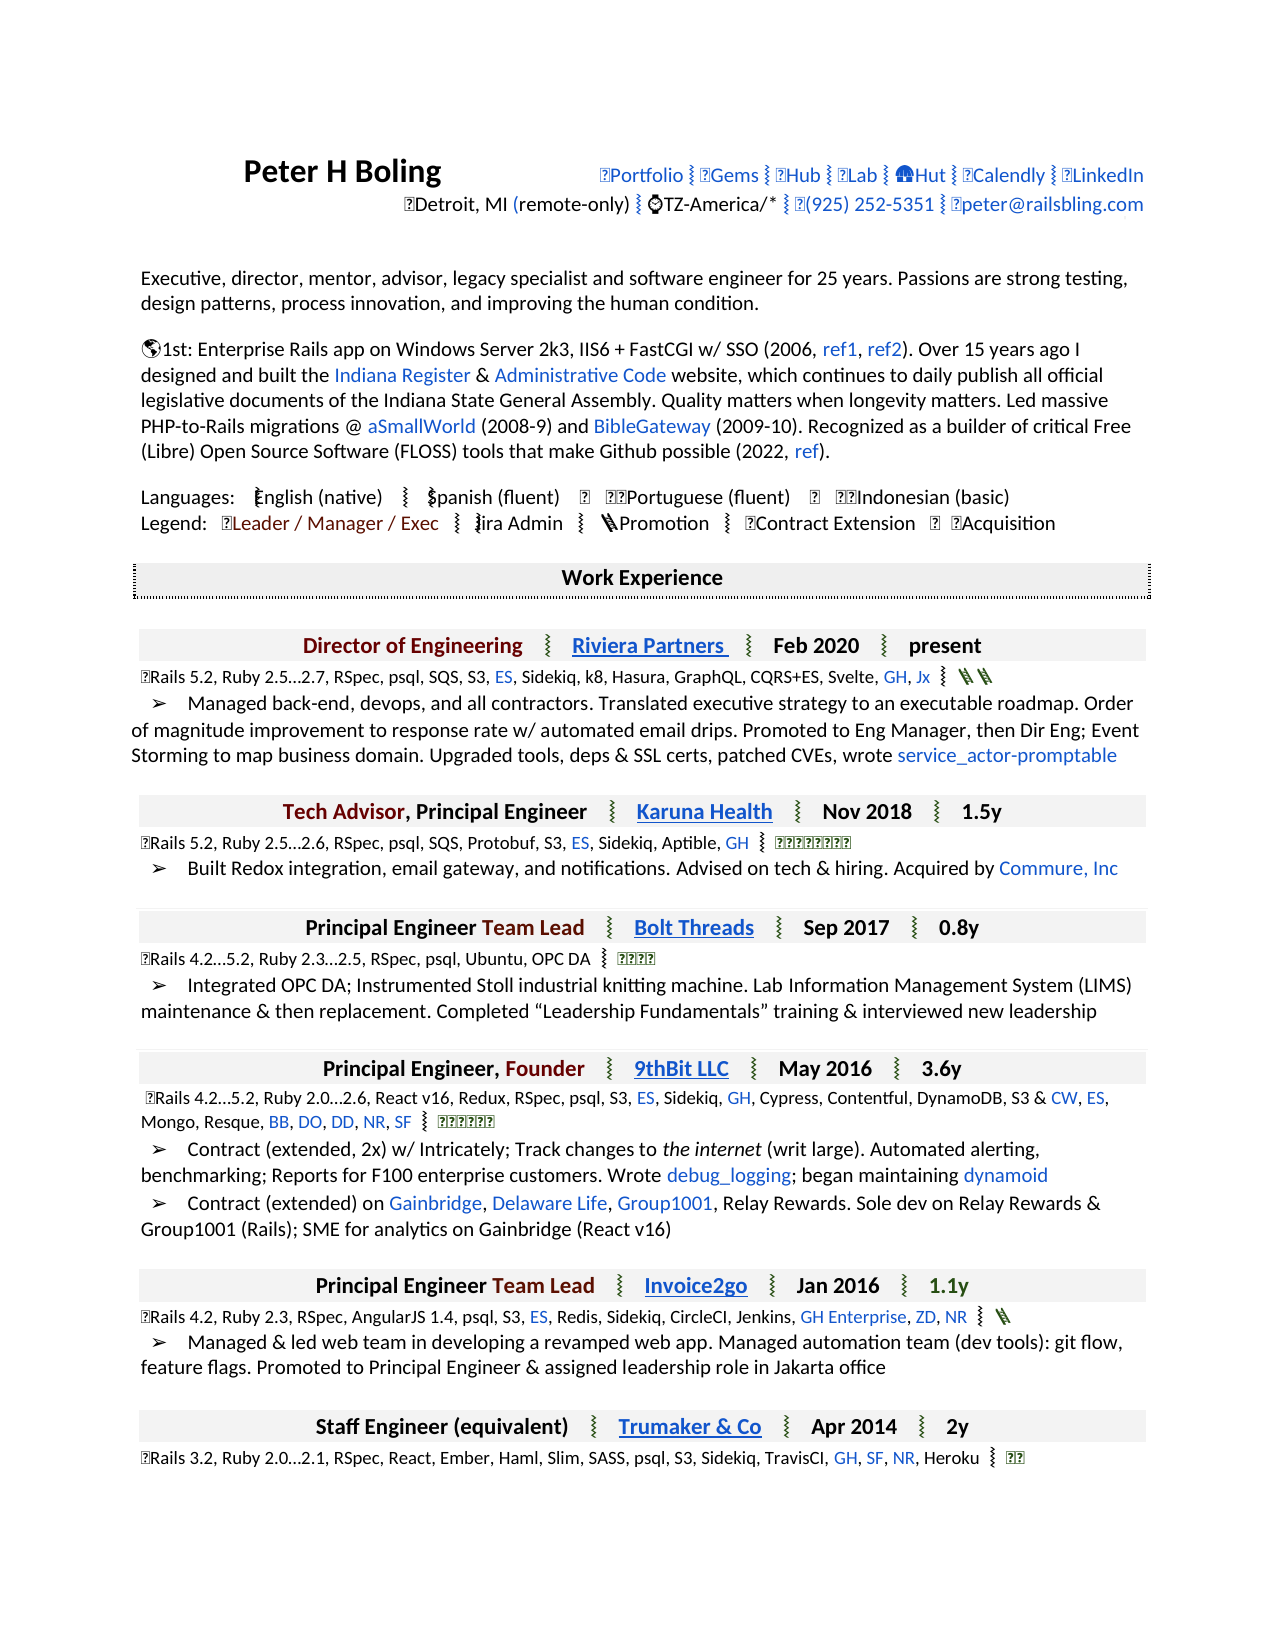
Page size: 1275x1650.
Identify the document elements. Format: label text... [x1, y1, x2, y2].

list Managed & led web team in developing a revamped web app. Managed automation team (dev tools): git flow, feature flags. Promoted to Principal Engineer & assigned leadership role in Jakarta office [141, 1329, 1144, 1380]
list Built Redox integration, email gateway, and notifications. Advised on tech & hiring. Acquired by Commure, Inc [141, 855, 769, 880]
text Peter H Boling 🔗Portfolio ⦚ 💎Gems ⦚ 🐙Hub ⦚ 🧪Lab ⦚ 🛖Hut ⦚ 📅Calendly ⦚ 💼LinkedIn [141, 150, 1144, 191]
text Legend: 🫰Leader / Manager / Exec ⦚ 🦖Jira Admin ⦚ 🪜Promotion ⦚ 📜Contract Extension ⦚ 💲Acquisition [141, 510, 1144, 535]
list Contract (extended, 2x) w/ Intricately; Track changes to the internet (writ large). Automated alerting, benchmarking; Reports for F100 enterprise customers. Wrote debug_logging; began maintaining dynamoid [141, 1134, 1144, 1188]
subtitle Director of Engineering ⦚ Riviera Partners ⦚ Feb 2020 ⦚ present [139, 629, 1146, 661]
list Contract (extended) on Gainbridge, Delaware Life, Group1001, Relay Rewards. Sole dev on Relay Rewards & Group1001 (Rails); SME for analytics on Gainbridge (React v16) [141, 1188, 1144, 1242]
subtitle 🥞Rails 4.2, Ruby 2.3, RSpec, AngularJS 1.4, psql, S3, ES, Redis, Sidekiq, CircleCI, Jenkins, GH Enterprise, ZD, NR ⦚ 🫰🦖🪜🇺🇸🇮🇩 [141, 1304, 1144, 1329]
subtitle Work Experience [133, 563, 1151, 599]
subtitle 🥞Rails 3.2, Ruby 2.0…2.1, RSpec, React, Ember, Haml, Slim, SASS, psql, S3, Sidekiq, TravisCI, GH, SF, NR, Heroku ⦚ 🇺🇸 [141, 1444, 1144, 1470]
text 📍Detroit, MI (remote-only) ⦚ ⌚️TZ-America/* ⦚ 📞(925) 252-5351 ⦚ 📧peter@railsbling.com [141, 191, 1144, 216]
subtitle 🥞Rails 4.2…5.2, Ruby 2.0…2.6, React v16, Redux, RSpec, psql, S3, ES, Sidekiq, GH, Cypress, Contentful, DynamoDB, S3 & CW, ES, Mongo, Resque, BB, DO, DD, NR, SF ⦚ 🦖📜📜📜🇺🇸 [141, 1086, 1144, 1134]
subtitle 🥞Rails 5.2, Ruby 2.5…2.6, RSpec, psql, SQS, Protobuf, S3, ES, Sidekiq, Aptible, GH ⦚ 🫰💲🇺🇸🇲🇽🇮🇩 [141, 829, 1144, 855]
subtitle Principal Engineer, Founder ⦚ 9thBit LLC ⦚ May 2016 ⦚ 3.6y [139, 1052, 1146, 1084]
text Languages: 🇺🇸English (native) ⦚ 🇲🇽Spanish (fluent) ⦚ 🇧🇷Portuguese (fluent) ⦚ 🇮🇩Indonesian (basic) [141, 484, 1144, 510]
list Integrated OPC DA; Instrumented Stoll industrial knitting machine. Lab Information Management System (LIMS) maintenance & then replacement. Completed “Leadership Fundamentals” training & interviewed new leadership [141, 970, 1144, 1024]
subtitle Tech Advisor, Principal Engineer ⦚ Karuna Health ⦚ Nov 2018 ⦚ 1.5y [139, 795, 1146, 827]
list Managed back-end, devops, and all contractors. Translated executive strategy to an executable roadmap. Order of magnitude improvement to response rate w/ automated email drips. Promoted to Eng Manager, then Dir Eng; Event Storming to map business domain. Upgraded tools, deps & SSL certs, patched CVEs, wrote service_actor-promptable [131, 688, 1144, 768]
subtitle Principal Engineer Team Lead ⦚ Bolt Threads ⦚ Sep 2017 ⦚ 0.8y [139, 911, 1146, 943]
subtitle Principal Engineer Team Lead ⦚ Invoice2go ⦚ Jan 2016 ⦚ 1.1y [139, 1269, 1146, 1302]
subtitle 🥞Rails 4.2…5.2, Ruby 2.3…2.5, RSpec, psql, Ubuntu, OPC DA ⦚ 🫰🦖🇺🇸 [141, 945, 1144, 970]
text Executive, director, mentor, advisor, legacy specialist and software engineer for 25 years. Passions are strong testing, design patterns, process innovation, and improving the human condition. [141, 265, 1144, 316]
list Built Redox integration, email gateway, and notifications. Advised on tech & hiring. Acquired by Commure, Inc [893, 855, 999, 880]
text 🌎1st: Enterprise Rails app on Windows Server 2k3, IIS6 + FastCGI w/ SSO (2006, ref1, ref2). Over 15 years ago I designed and built the Indiana Register & Administrative Code website, which continues to daily publish all official legislative documents of the Indiana State General Assembly. Quality matters when longevity matters. Led massive PHP-to-Rails migrations @ aSmallWorld (2008-9) and BibleGateway (2009-10). Recognized as a builder of critical Free (Libre) Open Source Software (FLOSS) tools that make Github possible (2022, ref). [141, 337, 1144, 464]
subtitle 🥞Rails 5.2, Ruby 2.5…2.7, RSpec, psql, SQS, S3, ES, Sidekiq, k8, Hasura, GraphQL, CQRS+ES, Svelte, GH, Jx ⦚ 🫰🦖🪜🪜🇺🇸🇧🇷 [141, 663, 1144, 688]
subtitle Staff Engineer (equivalent) ⦚ Trumaker & Co ⦚ Apr 2014 ⦚ 2y [139, 1410, 1146, 1442]
